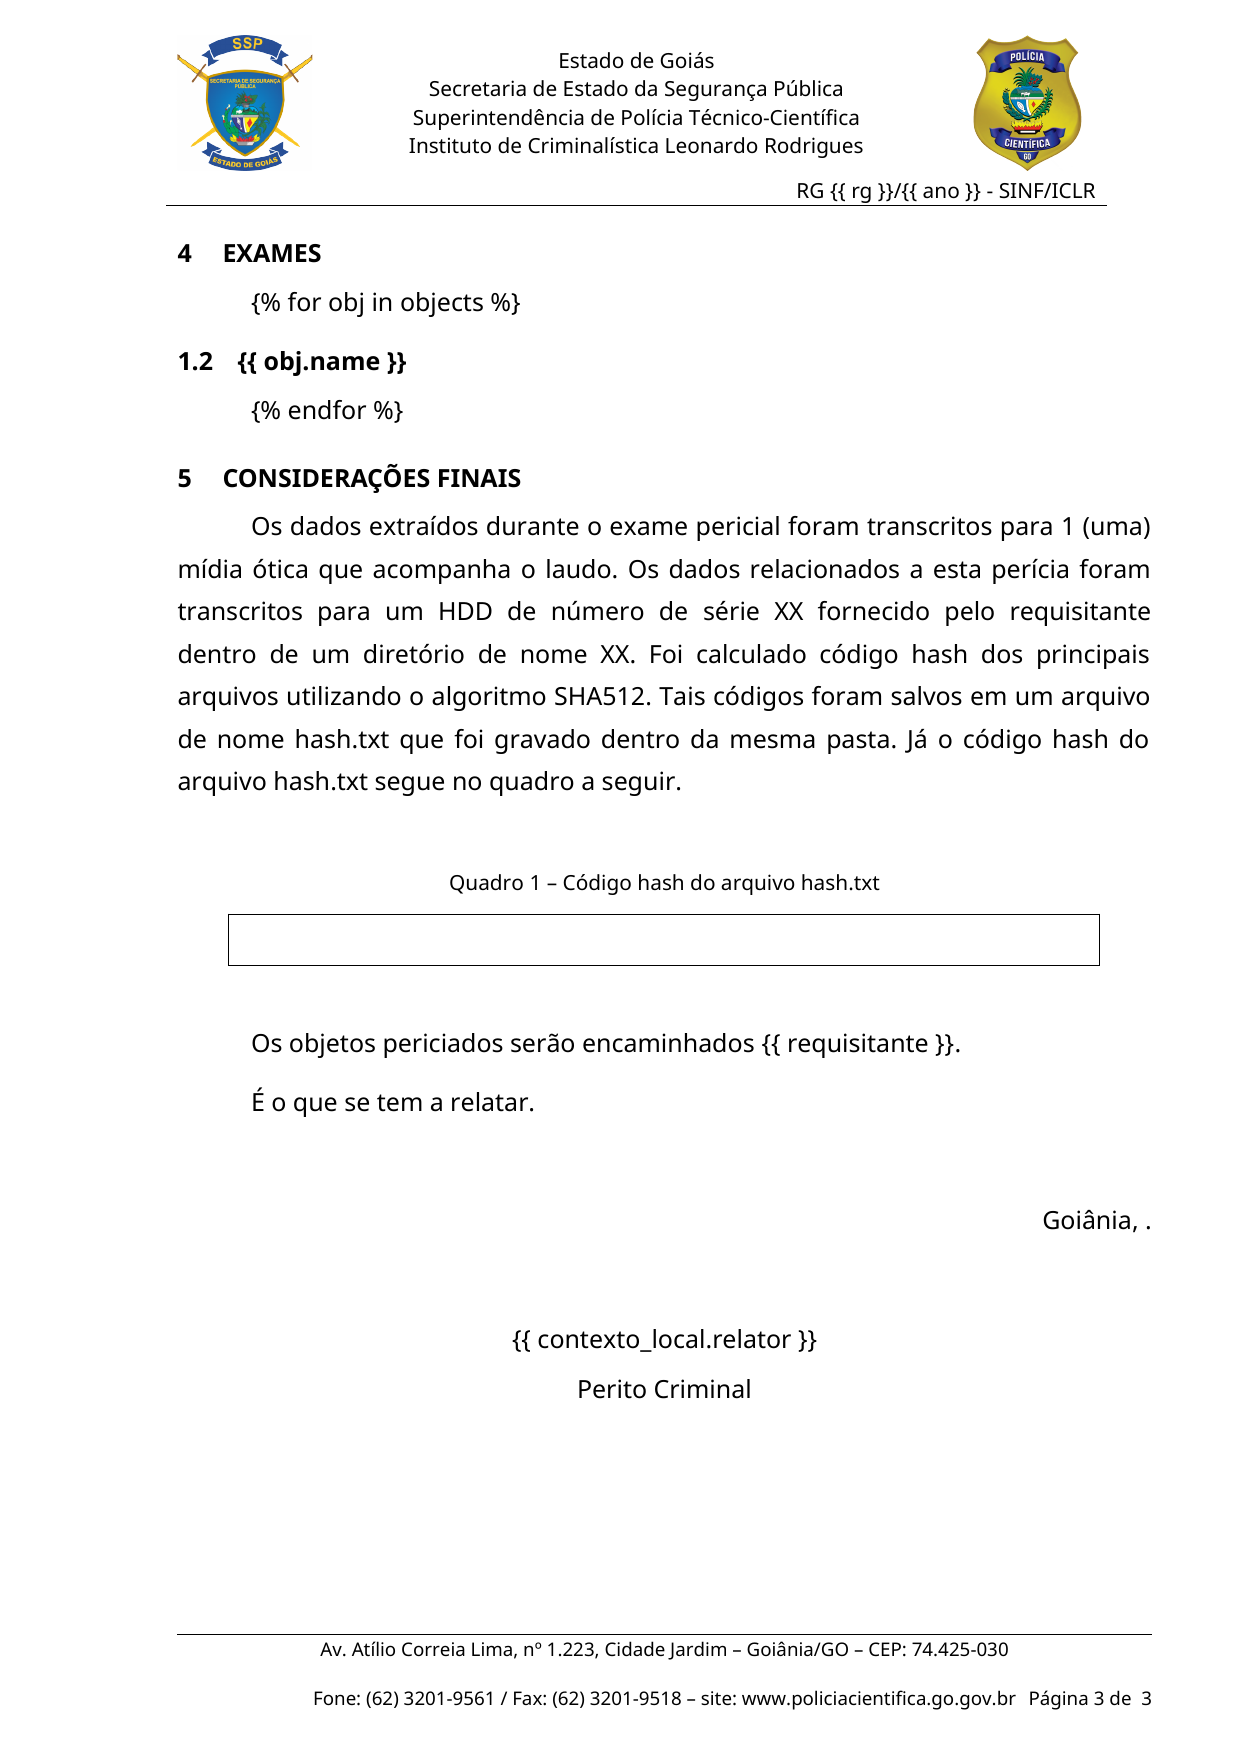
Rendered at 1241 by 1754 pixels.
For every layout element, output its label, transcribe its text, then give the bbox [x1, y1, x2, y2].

table_cell [229, 915, 1099, 965]
table_header Quadro 1 – Código hash do arquivo hash.txt [229, 868, 1100, 913]
text {% endfor %} [177, 393, 1152, 427]
text {% for obj in objects %} [177, 285, 1152, 319]
subtitle {{ obj.name }} [177, 344, 1152, 378]
text É o que se tem a relatar. [177, 1084, 1152, 1119]
subtitle EXAMES [177, 236, 1152, 270]
picture [177, 35, 313, 171]
text {{ contexto_local.relator }} [177, 1321, 1152, 1355]
text Goiânia, . [177, 1203, 1152, 1237]
text Perito Criminal [177, 1372, 1152, 1406]
text Os objetos periciados serão encaminhados {{ requisitante }}. [177, 1025, 1152, 1059]
picture [973, 35, 1082, 171]
text Os dados extraídos durante o exame pericial foram transcritos para 1 (uma) mídia ótica que acompanha o laudo. Os dados relacionados a esta perícia foram transcritos para um HDD de número de série XX fornecido pelo requisitante dentro de um diretório de nome XX. Foi calculado código hash dos principais arquivos utilizando o algoritmo SHA512. Tais códigos foram salvos em um arquivo de nome hash.txt que foi gravado dentro da mesma pasta. Já o código hash do arquivo hash.txt segue no quadro a seguir. [177, 509, 1152, 798]
subtitle CONSIDERAÇÕES FINAIS [177, 460, 1152, 494]
